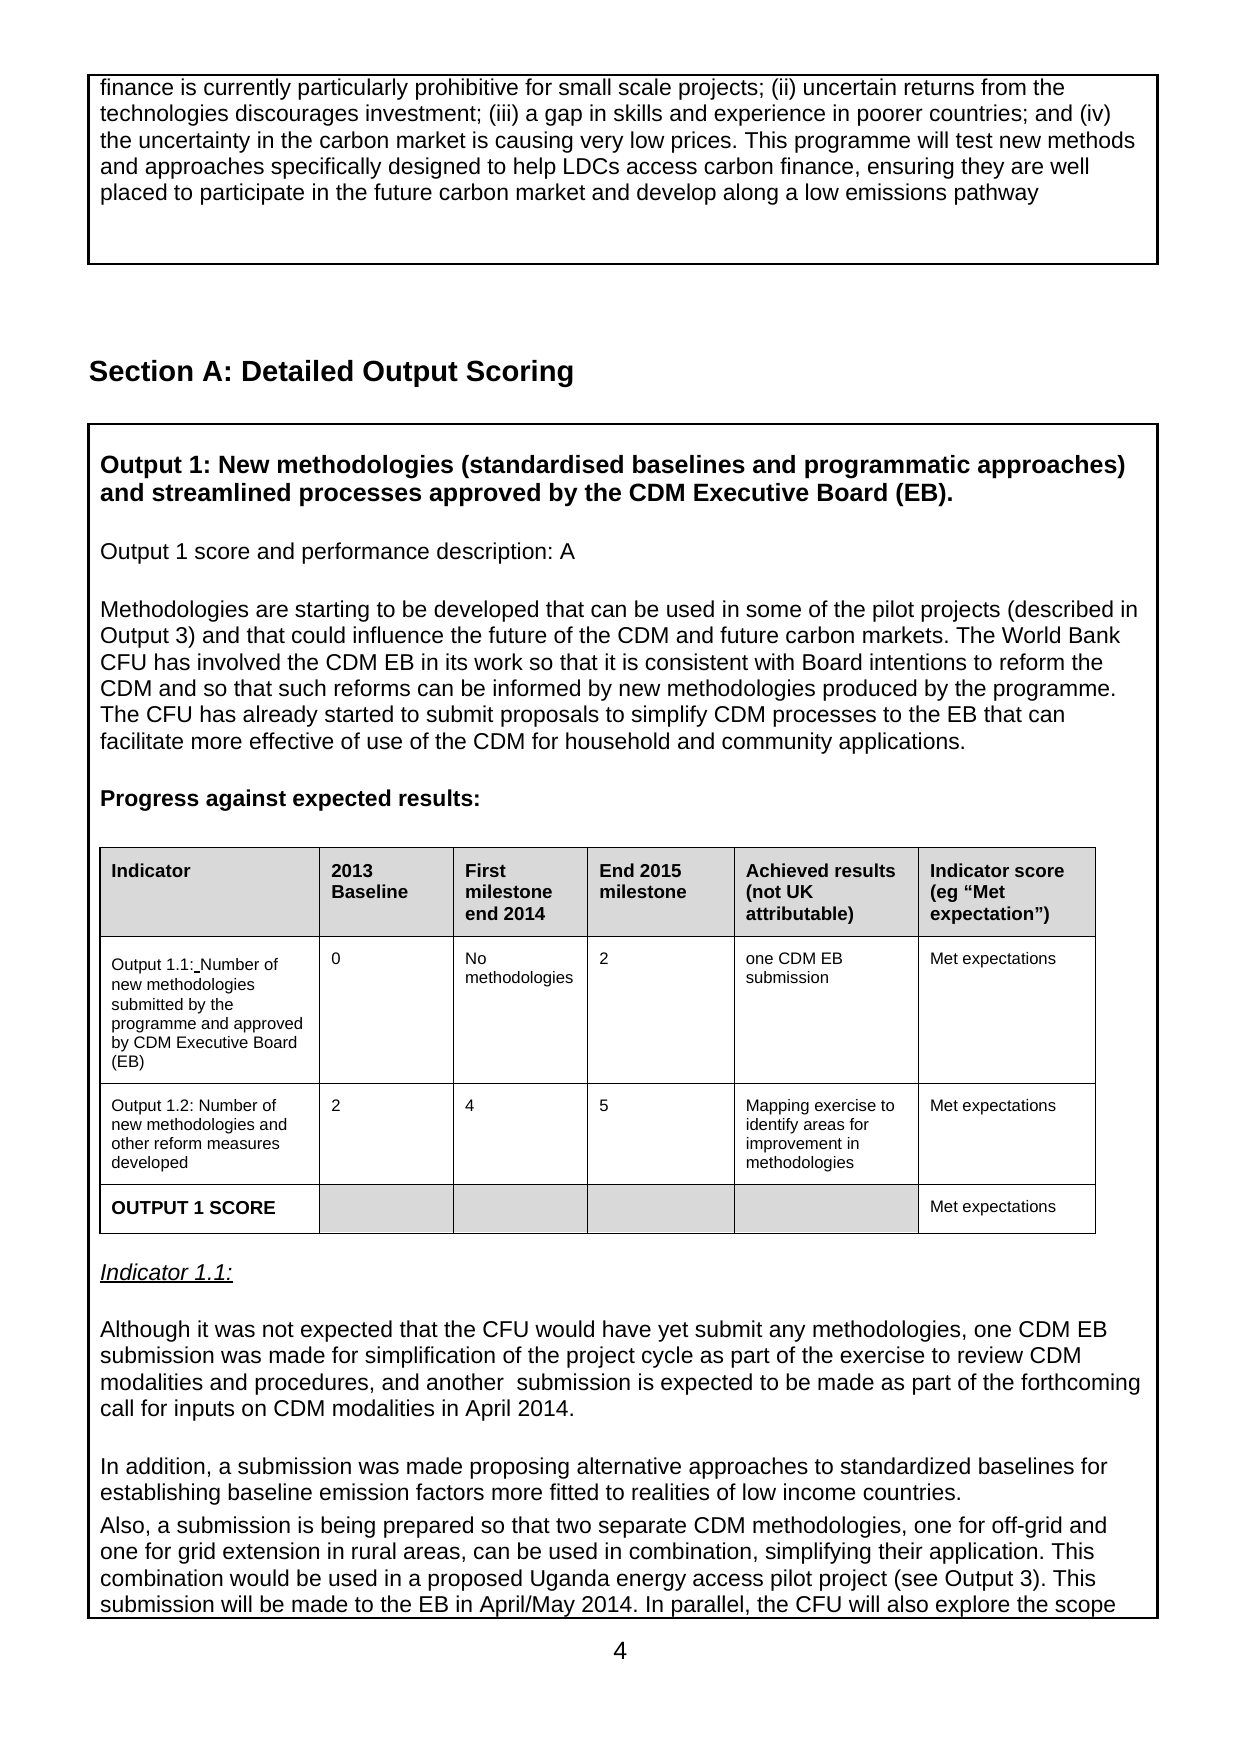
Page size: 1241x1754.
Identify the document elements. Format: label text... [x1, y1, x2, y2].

subtitle Section A: Detailed Output Scoring [89, 354, 1152, 388]
table_cell Met expectations [919, 1185, 1095, 1232]
table_cell OUTPUT 1 SCORE [101, 1185, 319, 1232]
table_cell one CDM EB submission [735, 937, 918, 1083]
table_header Achieved results (not UK attributable) [735, 848, 918, 936]
table_cell [320, 1185, 453, 1232]
table_cell Met expectations [919, 937, 1095, 1083]
table_cell 4 [454, 1084, 587, 1184]
table_header 2013 Baseline [320, 848, 453, 936]
table_cell 5 [588, 1084, 734, 1184]
table_header Output 1: New methodologies (standardised baselines and programmatic approaches) and streamlined processes approved by the CDM Executive Board (EB). [90, 425, 1156, 513]
table_cell Mapping exercise to identify areas for improvement in methodologies [735, 1084, 918, 1184]
table_cell 2 [588, 937, 734, 1083]
table_cell [735, 1185, 918, 1232]
table_cell 2 [320, 1084, 453, 1184]
table_cell Output 1 score and performance description: A Methodologies are starting to be developed that can be used in some of the pilot projects (described in Output 3) and that could influence the future of the CDM and future carbon markets. The World Bank CFU has involved the CDM EB in its work so that it is consistent with Board intentions to reform the CDM and so that such reforms can be informed by new methodologies produced by the programme. The CFU has already started to submit proposals to simplify CDM processes to the EB that can facilitate more effective of use of the CDM for household and community applications. [90, 513, 1156, 760]
table_header Indicator [101, 848, 319, 936]
table_cell finance is currently particularly prohibitive for small scale projects; (ii) uncertain returns from the technologies discourages investment; (iii) a gap in skills and experience in poorer countries; and (iv) the uncertainty in the carbon market is causing very low prices. This programme will test new methods and approaches specifically designed to help LDCs access carbon finance, ensuring they are well placed to participate in the future carbon market and develop along a low emissions pathway [90, 76, 1156, 263]
table_cell Output 1.1: Number of new methodologies submitted by the programme and approved by CDM Executive Board (EB) [101, 937, 319, 1083]
table_cell Met expectations [919, 1084, 1095, 1184]
table_cell No methodologies [454, 937, 587, 1083]
table_header End 2015 milestone [588, 848, 734, 936]
table_cell Progress against expected results: Indicator 1.1: Although it was not expected that the CFU would have yet submit any methodologies, one CDM EB submission was made for simplification of the project cycle as part of the exercise to review CDM modalities and procedures, and another submission is expected to be made as part of the forthcoming call for inputs on CDM modalities in April 2014. In addition, a submission was made proposing alternative approaches to standardized baselines for establishing baseline emission factors more fitted to realities of low income countries. Also, a submission is being prepared so that two separate CDM methodologies, one for off-grid and one for grid extension in rural areas, can be used in combination, simplifying their application. This combination would be used in a proposed Uganda energy access pilot project (see Output 3). This submission will be made to the EB in April/May 2014. In parallel, the CFU will also explore the scope [90, 760, 1156, 1617]
table_cell Output 1.2: Number of new methodologies and other reform measures developed [101, 1084, 319, 1184]
table_cell [454, 1185, 587, 1232]
table_header Indicator score (eg “Met expectation”) [919, 848, 1095, 936]
table_cell [588, 1185, 734, 1232]
table_header First milestone end 2014 [454, 848, 587, 936]
table_cell 0 [320, 937, 453, 1083]
